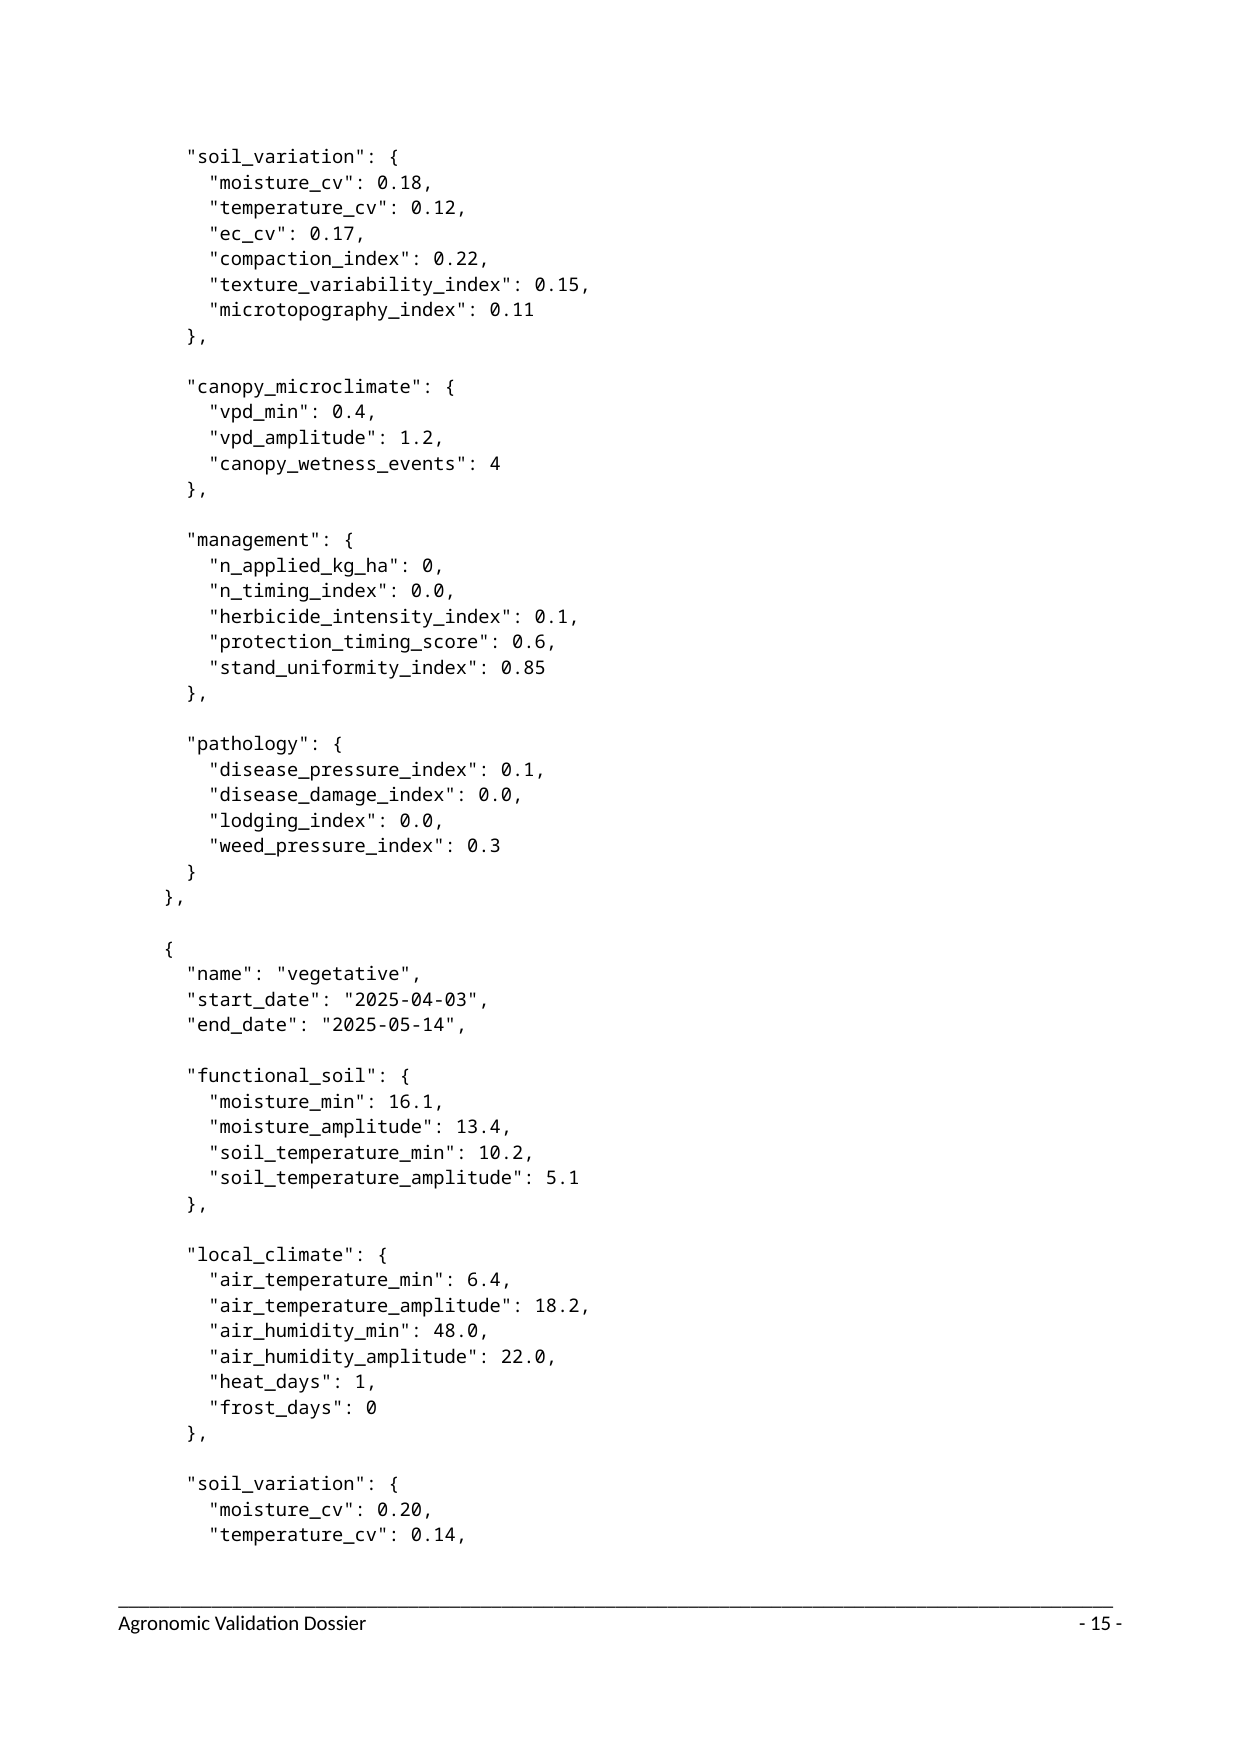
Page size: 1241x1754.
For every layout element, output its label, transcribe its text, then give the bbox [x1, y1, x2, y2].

text "moisture_cv": 0.20, [118, 1496, 1122, 1522]
text "local_climate": { [118, 1241, 1122, 1267]
text }, [118, 679, 1122, 705]
text "soil_temperature_min": 10.2, [118, 1139, 1122, 1164]
text "protection_timing_score": 0.6, [118, 628, 1122, 654]
text "vpd_amplitude": 1.2, [118, 424, 1122, 450]
text "start_date": "2025-04-03", [118, 986, 1122, 1011]
text } [118, 858, 1122, 884]
text }, [118, 884, 1122, 909]
text "n_timing_index": 0.0, [118, 577, 1122, 603]
text "ec_cv": 0.17, [118, 220, 1122, 246]
text "frost_days": 0 [118, 1394, 1122, 1420]
text "soil_variation": { [118, 144, 1122, 169]
text "air_humidity_amplitude": 22.0, [118, 1343, 1122, 1369]
text "air_temperature_amplitude": 18.2, [118, 1292, 1122, 1318]
text }, [118, 1420, 1122, 1445]
text "moisture_amplitude": 13.4, [118, 1113, 1122, 1139]
text "soil_variation": { [118, 1471, 1122, 1496]
text "management": { [118, 526, 1122, 552]
text "disease_pressure_index": 0.1, [118, 756, 1122, 782]
text "canopy_wetness_events": 4 [118, 450, 1122, 475]
text "vpd_min": 0.4, [118, 399, 1122, 424]
text "end_date": "2025-05-14", [118, 1011, 1122, 1037]
text "texture_variability_index": 0.15, [118, 271, 1122, 297]
text "n_applied_kg_ha": 0, [118, 552, 1122, 577]
text "stand_uniformity_index": 0.85 [118, 654, 1122, 679]
text }, [118, 475, 1122, 501]
text "weed_pressure_index": 0.3 [118, 833, 1122, 858]
text "lodging_index": 0.0, [118, 807, 1122, 833]
text "temperature_cv": 0.12, [118, 195, 1122, 220]
text "soil_temperature_amplitude": 5.1 [118, 1164, 1122, 1190]
text "herbicide_intensity_index": 0.1, [118, 603, 1122, 628]
text "moisture_cv": 0.18, [118, 169, 1122, 195]
text "compaction_index": 0.22, [118, 246, 1122, 271]
text "canopy_microclimate": { [118, 373, 1122, 399]
text "temperature_cv": 0.14, [118, 1522, 1122, 1547]
text "moisture_min": 16.1, [118, 1088, 1122, 1113]
text "air_humidity_min": 48.0, [118, 1318, 1122, 1343]
text "microtopography_index": 0.11 [118, 297, 1122, 322]
text "name": "vegetative", [118, 960, 1122, 986]
text "functional_soil": { [118, 1062, 1122, 1088]
text { [118, 935, 1122, 960]
text }, [118, 322, 1122, 348]
text "pathology": { [118, 731, 1122, 756]
text "air_temperature_min": 6.4, [118, 1267, 1122, 1292]
text }, [118, 1190, 1122, 1216]
text "heat_days": 1, [118, 1369, 1122, 1394]
text "disease_damage_index": 0.0, [118, 782, 1122, 807]
